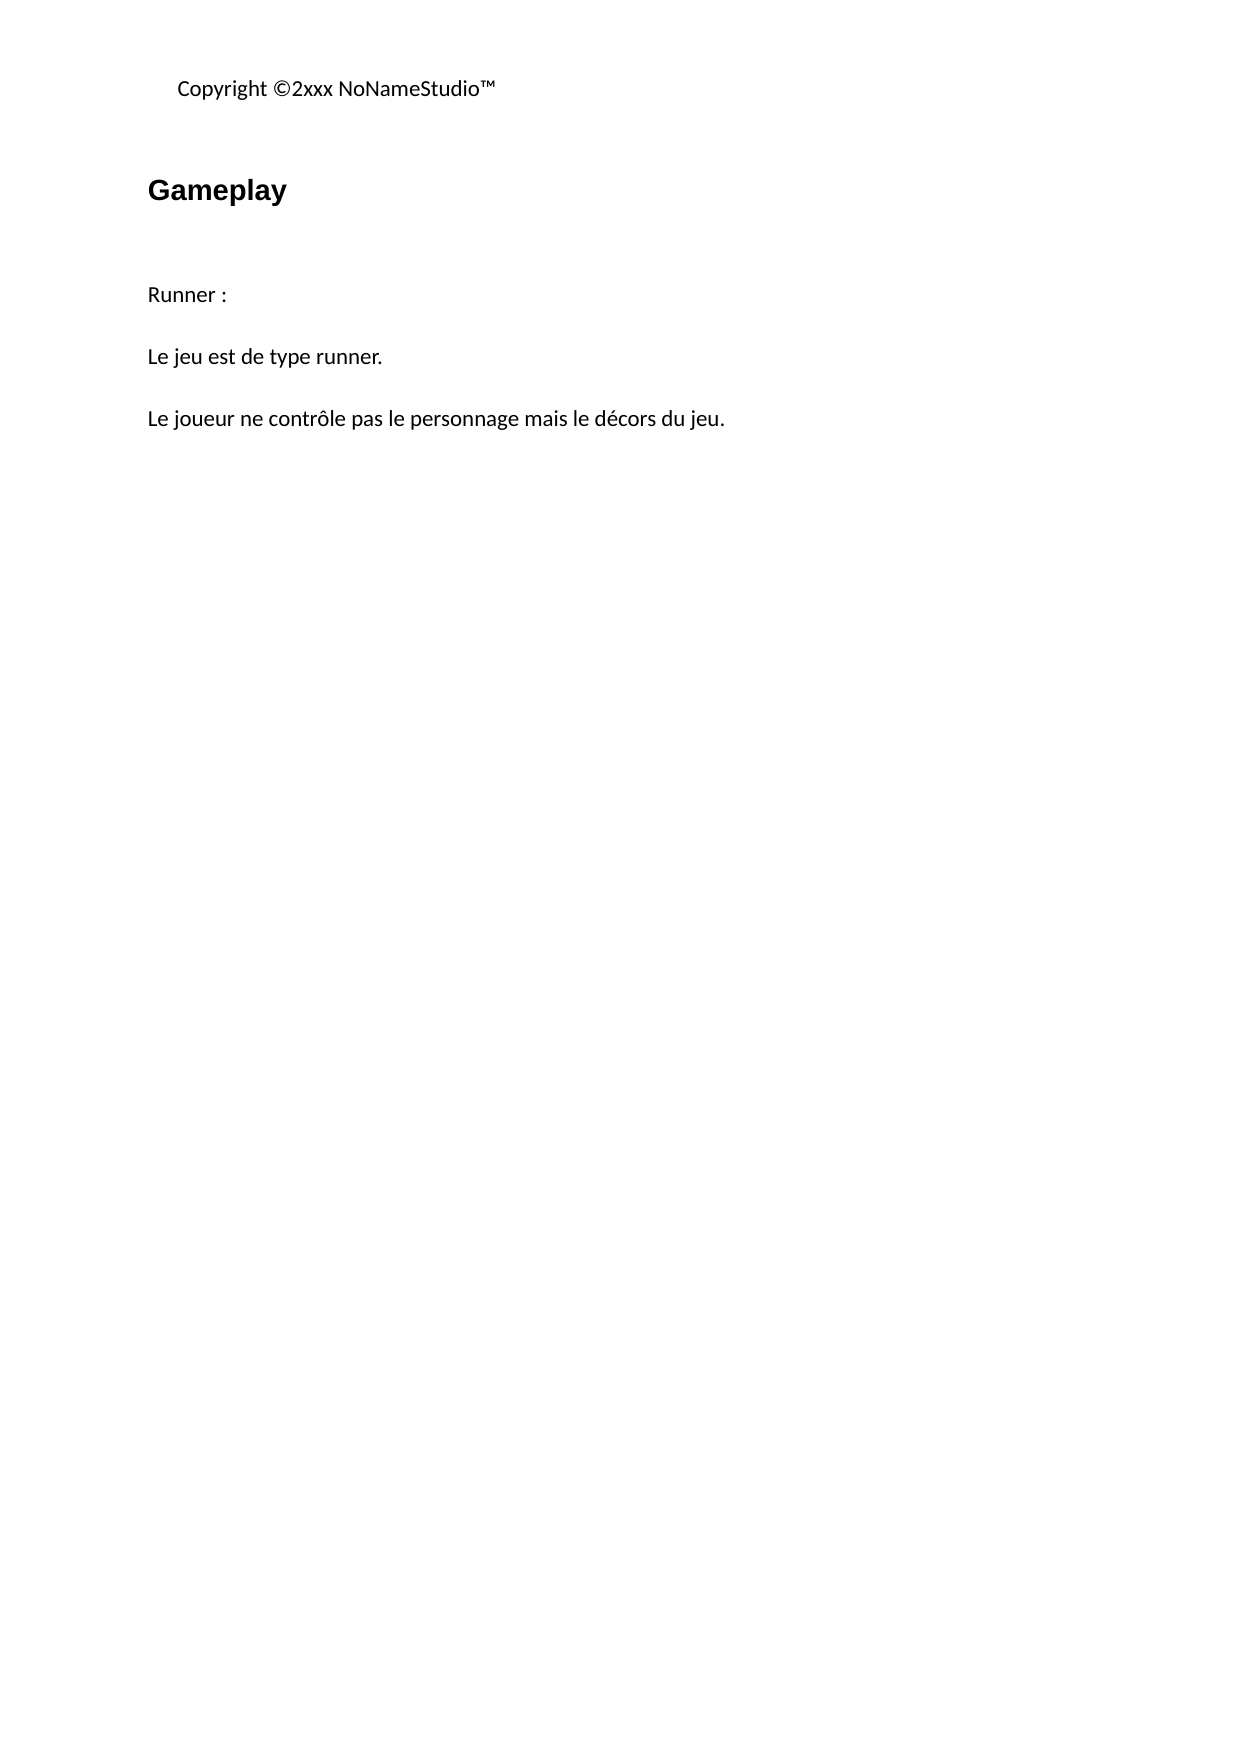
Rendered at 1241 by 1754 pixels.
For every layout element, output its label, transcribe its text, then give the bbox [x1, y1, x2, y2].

list Le joueur ne contrôle pas le personnage mais le décors du jeu. [148, 404, 1093, 432]
list Le jeu est de type runner. [148, 342, 1093, 370]
list Runner : [148, 281, 1093, 308]
subtitle Gameplay [148, 173, 1093, 206]
